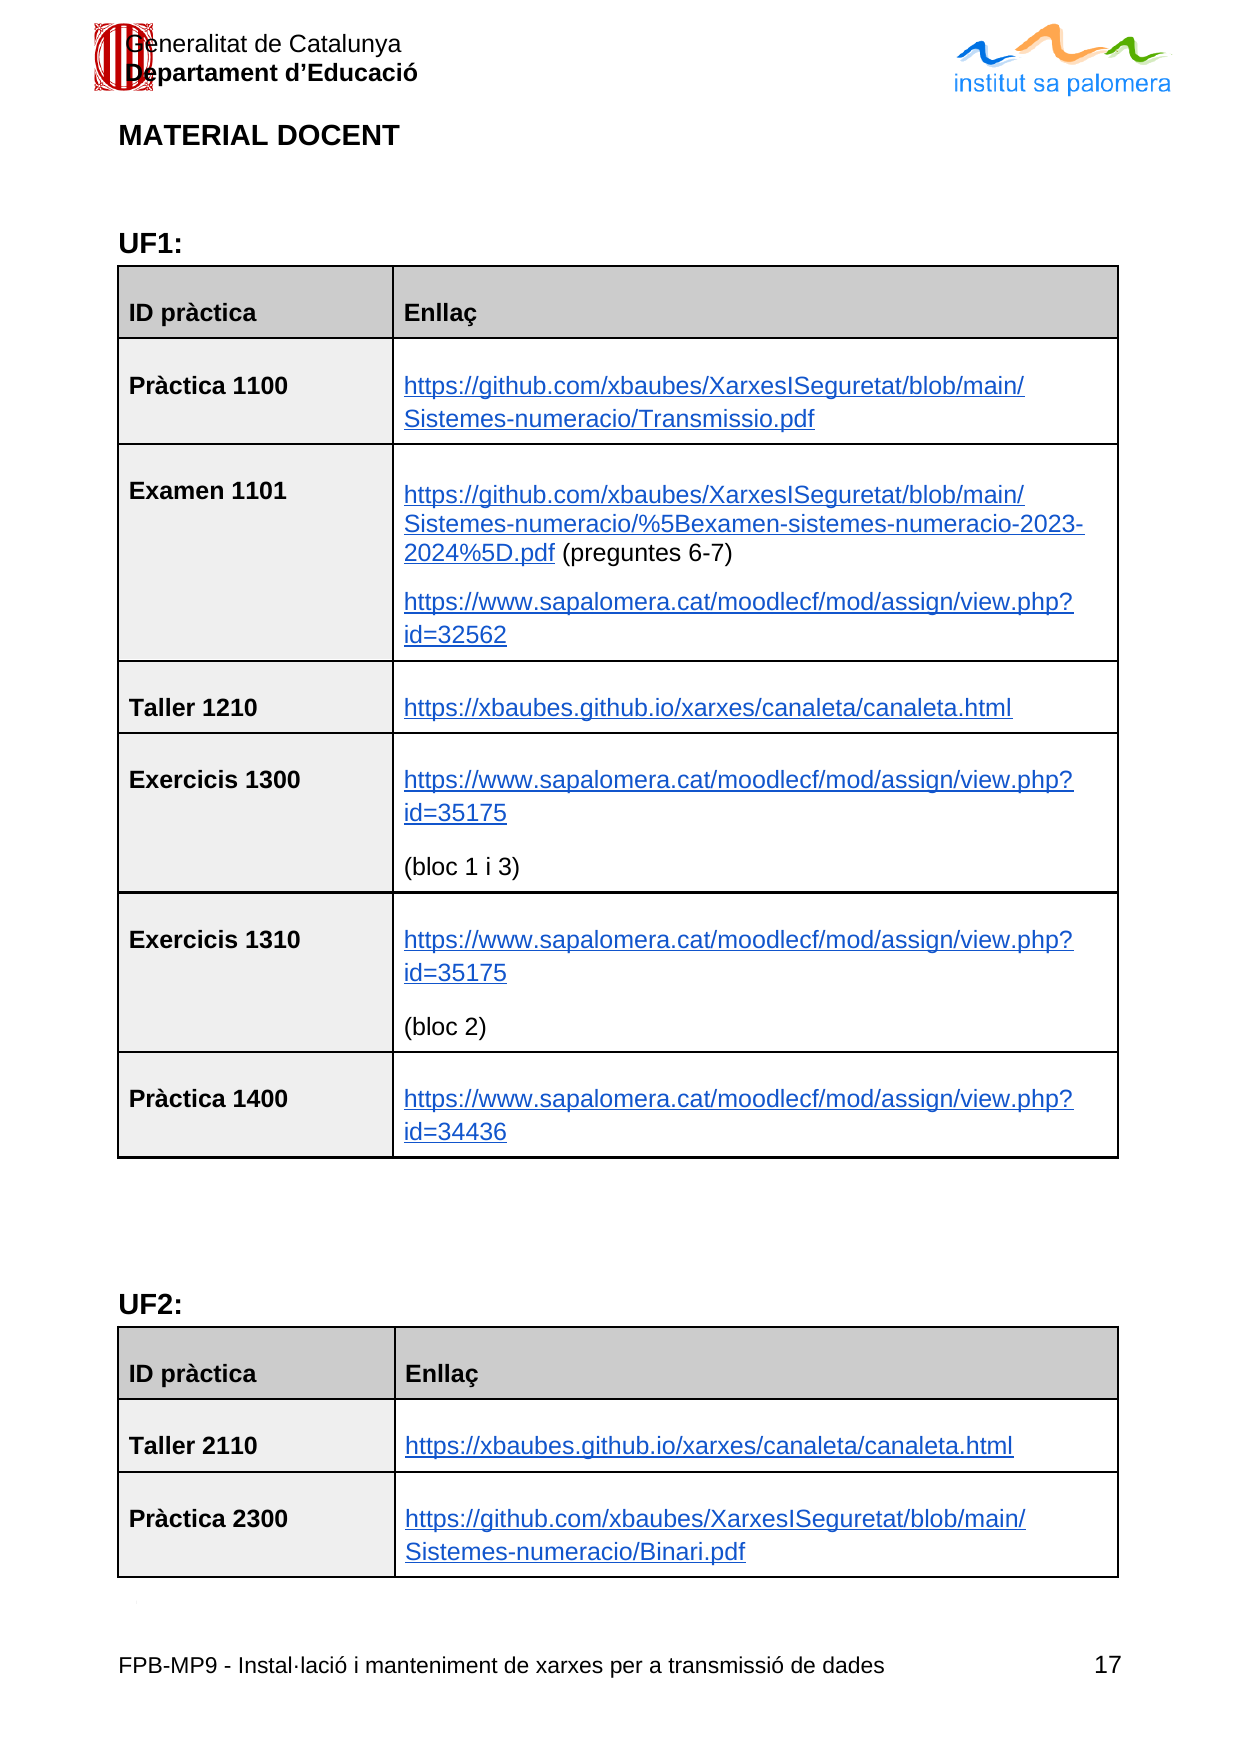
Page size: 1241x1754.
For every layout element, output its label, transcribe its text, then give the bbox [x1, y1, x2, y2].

table_cell https://xbaubes.github.io/xarxes/canaleta/canaleta.html [394, 662, 1117, 732]
table_cell Pràctica 1400 [119, 1053, 392, 1156]
table_cell Pràctica 1100 [119, 339, 392, 443]
table_cell https://github.com/xbaubes/XarxesISeguretat/blob/main/Sistemes-numeracio/Transmissio.pdf [394, 339, 1117, 443]
table_cell Taller 2110 [119, 1400, 394, 1471]
table_cell https://xbaubes.github.io/xarxes/canaleta/canaleta.html [396, 1400, 1117, 1471]
table_cell Taller 1210 [119, 662, 392, 732]
table_header Enllaç [396, 1328, 1117, 1398]
table_cell Exercicis 1310 [119, 894, 392, 1051]
table_cell Pràctica 2300 [119, 1473, 394, 1576]
table_cell https://www.sapalomera.cat/moodlecf/mod/assign/view.php?id=34436 [394, 1053, 1117, 1156]
table_header ID pràctica [119, 267, 392, 337]
subtitle MATERIAL DOCENT [118, 118, 1122, 152]
text UF1: [118, 226, 1122, 260]
table_cell https://github.com/xbaubes/XarxesISeguretat/blob/main/Sistemes-numeracio/Binari.pdf [396, 1473, 1117, 1576]
table_cell Exercicis 1300 [119, 734, 392, 891]
picture [93, 21, 154, 93]
table_cell https://www.sapalomera.cat/moodlecf/mod/assign/view.php?id=35175 (bloc 2) [394, 894, 1117, 1051]
picture [947, 21, 1176, 100]
table_header Enllaç [394, 267, 1117, 337]
table_cell Examen 1101 [119, 445, 392, 659]
table_header ID pràctica [119, 1328, 394, 1398]
text UF2: [118, 1287, 1122, 1321]
table_cell https://github.com/xbaubes/XarxesISeguretat/blob/main/Sistemes-numeracio/%5Bexamen-sistemes-numeracio-2023-2024%5D.pdf (preguntes 6-7) https://www.sapalomera.cat/moodlecf/mod/assign/view.php?id=32562 [394, 445, 1117, 659]
table_cell https://www.sapalomera.cat/moodlecf/mod/assign/view.php?id=35175 (bloc 1 i 3) [394, 734, 1117, 891]
